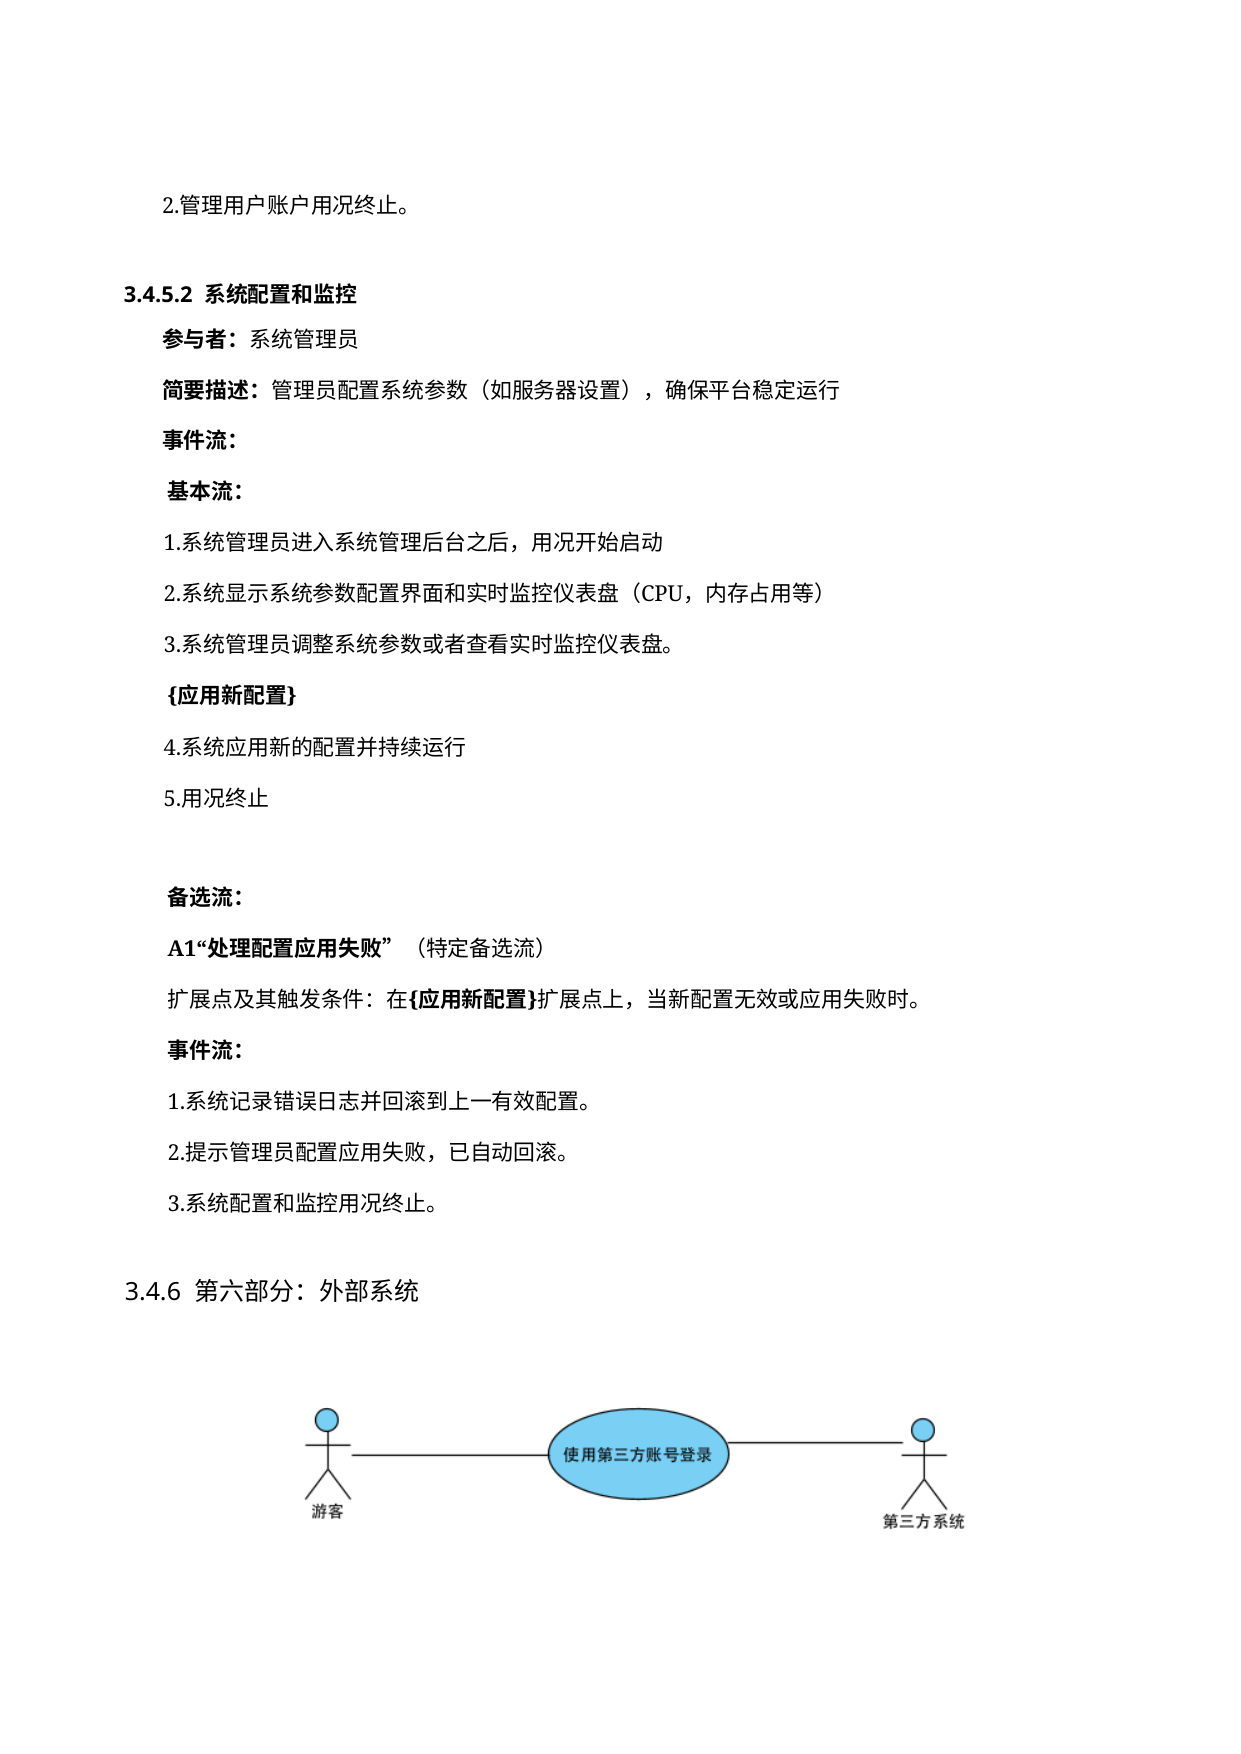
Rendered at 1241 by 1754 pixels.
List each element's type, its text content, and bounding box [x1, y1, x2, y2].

text 参与者：系统管理员 [118, 322, 1122, 353]
text 3.系统管理员调整系统参数或者查看实时监控仪表盘。 [118, 627, 1122, 659]
text A1“处理配置应用失败”（特定备选流）​​ [118, 931, 1122, 963]
text 3.系统配置和监控用况终止。 [118, 1186, 1122, 1218]
text 扩展点及其触发条件：在{应用新配置}扩展点上，当新配置无效或应用失败时。 [118, 982, 1122, 1014]
list 2.系统显示系统参数配置界面和实时监控仪表盘（CPU，内存占用等） [118, 576, 1122, 608]
subtitle 第六部分：外部系统 [118, 1272, 1122, 1308]
text 事件流：​​ [118, 1033, 1122, 1065]
subtitle 系统配置和监控 [118, 277, 1122, 309]
text 2.提示管理员配置应用失败，已自动回滚。 [118, 1135, 1122, 1167]
list 1.系统管理员进入系统管理后台之后，用况开始启动 [118, 525, 1122, 557]
list 4.系统应用新的配置并持续运行 [118, 729, 1122, 761]
text 备选流​​： [118, 880, 1122, 912]
list 5.用况终止 [118, 781, 1122, 812]
picture [182, 1368, 1059, 1612]
text 简要描述：管理员配置系统参数（如服务器设置），确保平台稳定运行 [118, 373, 1122, 404]
text {应用新配置} [118, 678, 1122, 710]
text 事件流： [118, 423, 1122, 455]
text 1.系统记录错误日志并回滚到上一有效配置。 [118, 1084, 1122, 1116]
text 2.管理用户账户用况终止。 [118, 188, 1122, 219]
text 基本流： [118, 474, 1122, 506]
